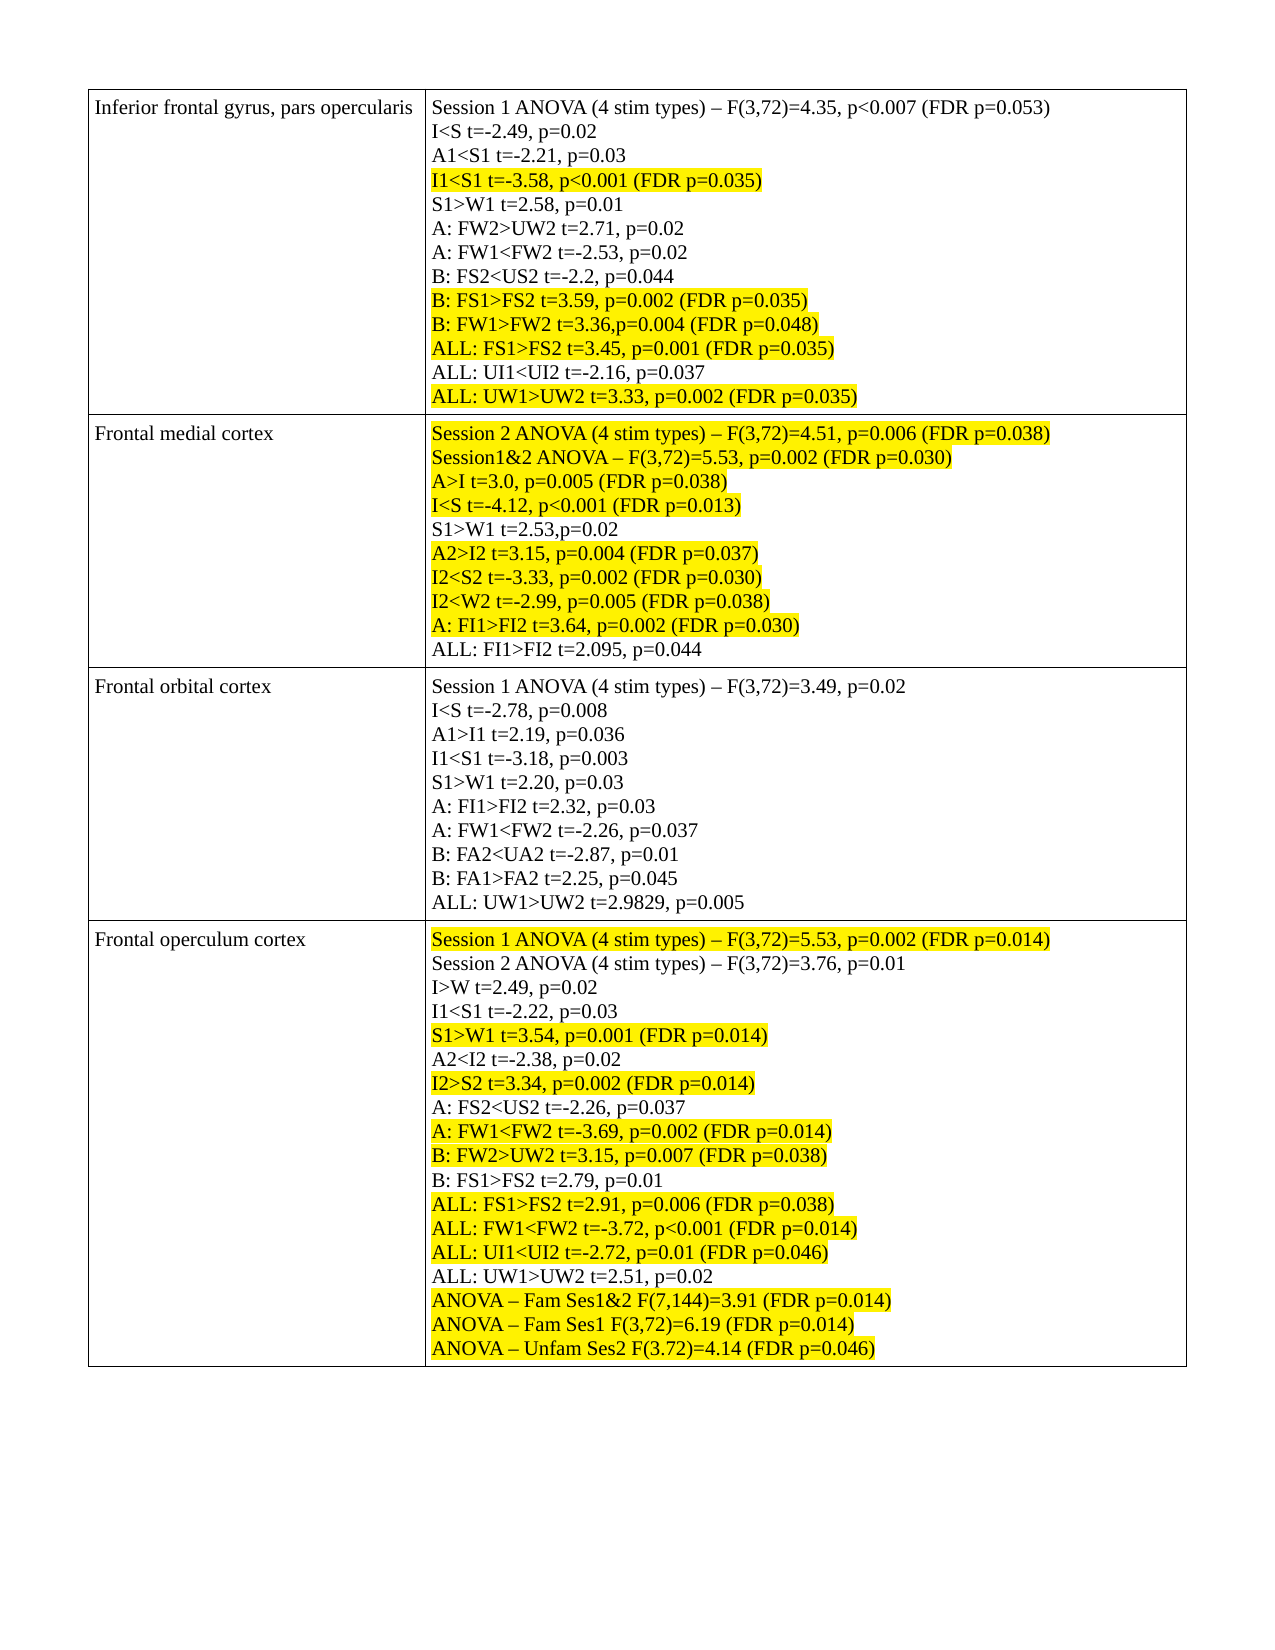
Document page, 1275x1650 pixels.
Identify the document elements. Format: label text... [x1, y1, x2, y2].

table_cell Session 1 ANOVA (4 stim types) – F(3,72)=4.35, p<0.007 (FDR p=0.053) I<S t=-2.49, p=0.02 A1<S1 t=-2.21, p=0.03 I1<S1 t=-3.58, p<0.001 (FDR p=0.035) S1>W1 t=2.58, p=0.01 A: FW2>UW2 t=2.71, p=0.02 A: FW1<FW2 t=-2.53, p=0.02 B: FS2<US2 t=-2.2, p=0.044 B: FS1>FS2 t=3.59, p=0.002 (FDR p=0.035) B: FW1>FW2 t=3.36,p=0.004 (FDR p=0.048) ALL: FS1>FS2 t=3.45, p=0.001 (FDR p=0.035) ALL: UI1<UI2 t=-2.16, p=0.037 ALL: UW1>UW2 t=3.33, p=0.002 (FDR p=0.035) [426, 90, 1186, 414]
table_cell Frontal operculum cortex [89, 921, 425, 1366]
table_cell Frontal medial cortex [89, 415, 425, 667]
table_cell Session 1 ANOVA (4 stim types) – F(3,72)=3.49, p=0.02 I<S t=-2.78, p=0.008 A1>I1 t=2.19, p=0.036 I1<S1 t=-3.18, p=0.003 S1>W1 t=2.20, p=0.03 A: FI1>FI2 t=2.32, p=0.03 A: FW1<FW2 t=-2.26, p=0.037 B: FA2<UA2 t=-2.87, p=0.01 B: FA1>FA2 t=2.25, p=0.045 ALL: UW1>UW2 t=2.9829, p=0.005 [426, 668, 1186, 920]
table_cell Session 1 ANOVA (4 stim types) – F(3,72)=5.53, p=0.002 (FDR p=0.014) Session 2 ANOVA (4 stim types) – F(3,72)=3.76, p=0.01 I>W t=2.49, p=0.02 I1<S1 t=-2.22, p=0.03 S1>W1 t=3.54, p=0.001 (FDR p=0.014) A2<I2 t=-2.38, p=0.02 I2>S2 t=3.34, p=0.002 (FDR p=0.014) A: FS2<US2 t=-2.26, p=0.037 A: FW1<FW2 t=-3.69, p=0.002 (FDR p=0.014) B: FW2>UW2 t=3.15, p=0.007 (FDR p=0.038) B: FS1>FS2 t=2.79, p=0.01 ALL: FS1>FS2 t=2.91, p=0.006 (FDR p=0.038) ALL: FW1<FW2 t=-3.72, p<0.001 (FDR p=0.014) ALL: UI1<UI2 t=-2.72, p=0.01 (FDR p=0.046) ALL: UW1>UW2 t=2.51, p=0.02 ANOVA – Fam Ses1&2 F(7,144)=3.91 (FDR p=0.014) ANOVA – Fam Ses1 F(3,72)=6.19 (FDR p=0.014) ANOVA – Unfam Ses2 F(3.72)=4.14 (FDR p=0.046) [426, 921, 1186, 1366]
table_cell Inferior frontal gyrus, pars opercularis [89, 90, 425, 414]
table_cell Frontal orbital cortex [89, 668, 425, 920]
table_cell Session 2 ANOVA (4 stim types) – F(3,72)=4.51, p=0.006 (FDR p=0.038) Session1&2 ANOVA – F(3,72)=5.53, p=0.002 (FDR p=0.030) A>I t=3.0, p=0.005 (FDR p=0.038) I<S t=-4.12, p<0.001 (FDR p=0.013) S1>W1 t=2.53,p=0.02 A2>I2 t=3.15, p=0.004 (FDR p=0.037) I2<S2 t=-3.33, p=0.002 (FDR p=0.030) I2<W2 t=-2.99, p=0.005 (FDR p=0.038) A: FI1>FI2 t=3.64, p=0.002 (FDR p=0.030) ALL: FI1>FI2 t=2.095, p=0.044 [426, 415, 1186, 667]
